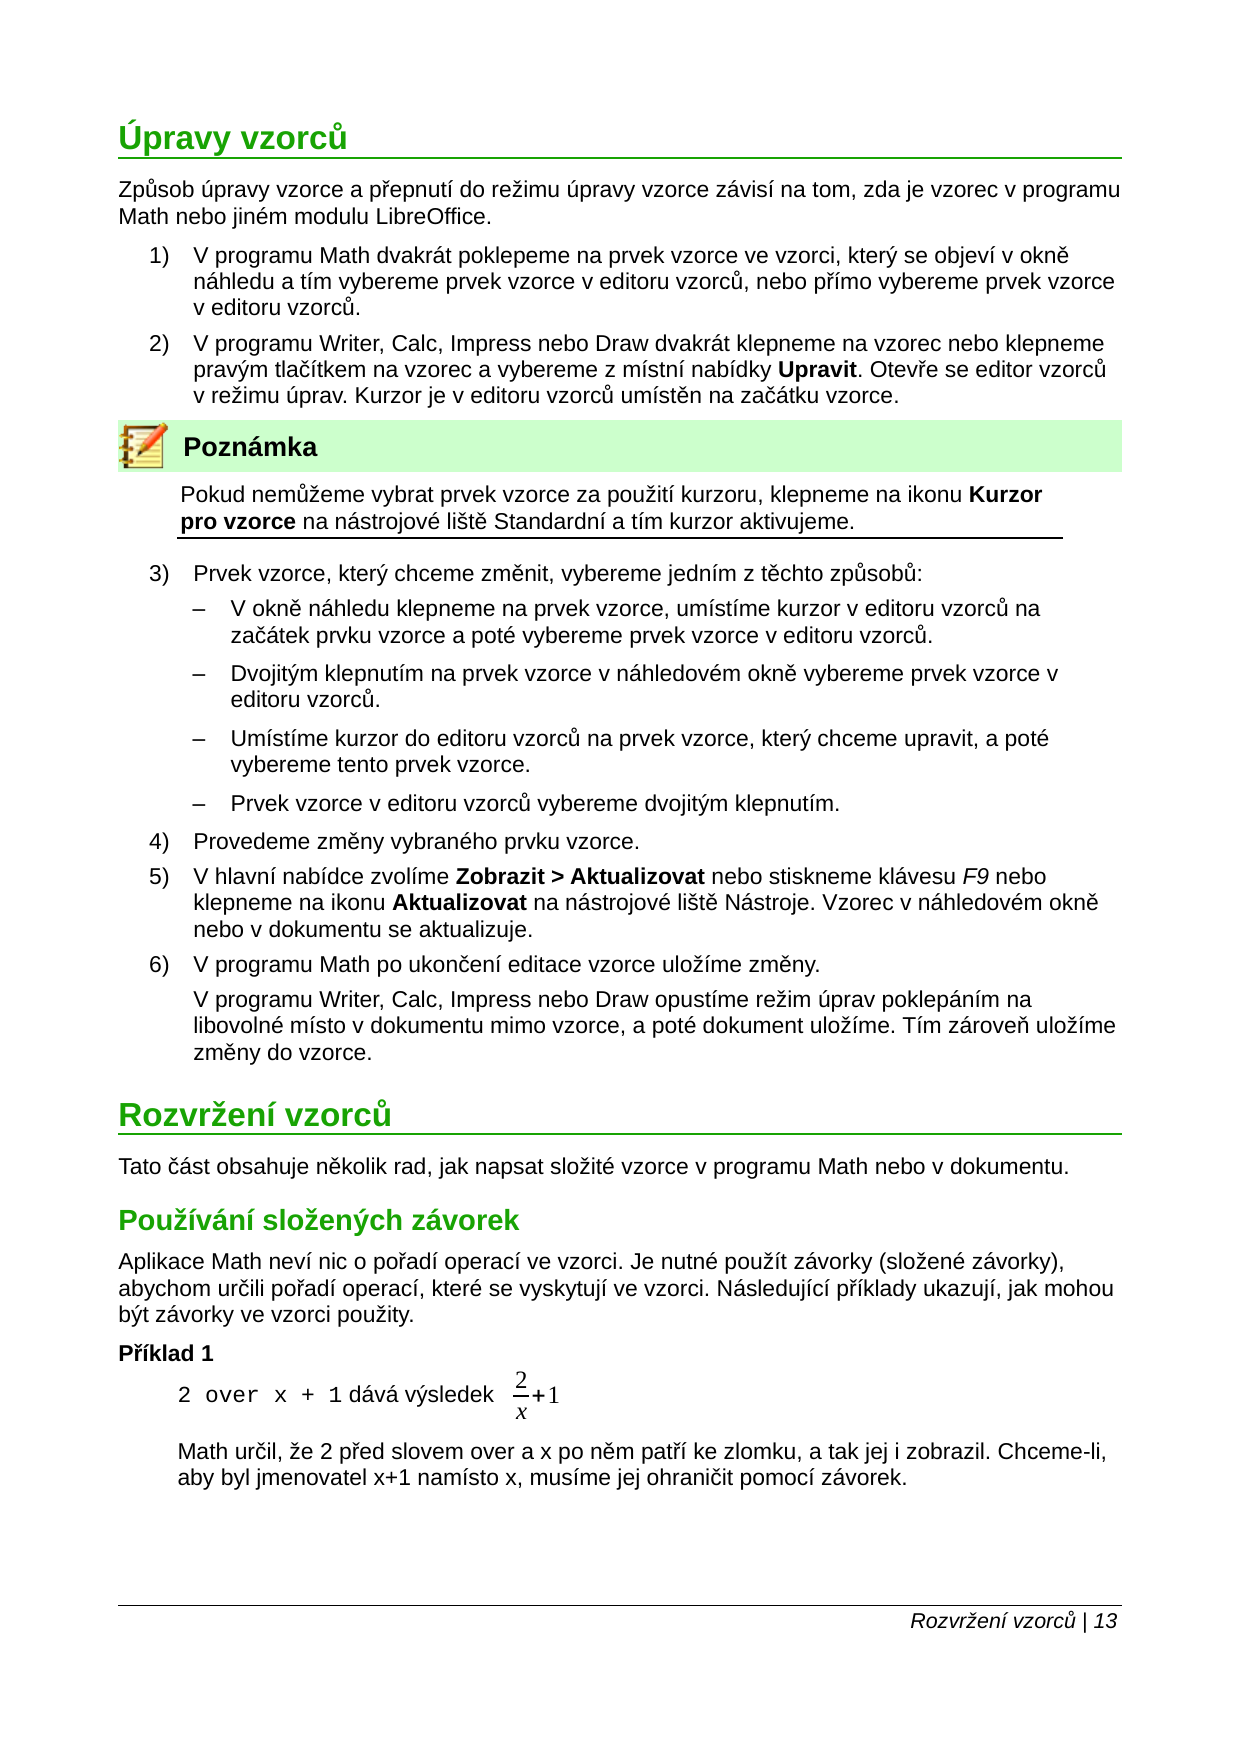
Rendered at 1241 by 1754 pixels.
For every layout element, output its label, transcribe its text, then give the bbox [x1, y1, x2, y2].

list V programu Writer, Calc, Impress nebo Draw opustíme režim úprav poklepáním na libovolné místo v dokumentu mimo vzorce, a poté dokument uložíme. Tím zároveň uložíme změny do vzorce. [169, 986, 1122, 1065]
list V programu Math po ukončení editace vzorce uložíme změny. [169, 951, 1122, 977]
list V programu Math dvakrát poklepeme na prvek vzorce ve vzorci, který se objeví v okně náhledu a tím vybereme prvek vzorce v editoru vzorců, nebo přímo vybereme prvek vzorce v editoru vzorců. [169, 242, 1122, 321]
list Provedeme změny vybraného prvku vzorce. [169, 828, 1122, 854]
text Příklad 1 [118, 1340, 1122, 1366]
list Umístíme kurzor do editoru vzorců na prvek vzorce, který chceme upravit, a poté vybereme tento prvek vzorce. [192, 725, 1122, 777]
list V programu Writer, Calc, Impress nebo Draw dvakrát klepneme na vzorec nebo klepneme pravým tlačítkem na vzorec a vybereme z místní nabídky Upravit. Otevře se editor vzorců v režimu úprav. Kurzor je v editoru vzorců umístěn na začátku vzorce. [169, 329, 1122, 408]
text Math určil, že 2 před slovem over a x po něm patří ke zlomku, a tak jej i zobrazil. Chceme-li, aby byl jmenovatel x+1 namísto x, musíme jej ohraničit pomocí závorek. [177, 1438, 1122, 1490]
picture [119, 421, 170, 472]
text Pokud nemůžeme vybrat prvek vzorce za použití kurzoru, klepneme na ikonu Kurzor pro vzorce na nástrojové liště Standardní a tím kurzor aktivujeme. [177, 478, 1063, 537]
list Prvek vzorce, který chceme změnit, vybereme jedním z těchto způsobů: [169, 560, 1122, 587]
subtitle Poznámka [118, 420, 1122, 472]
text Tato část obsahuje několik rad, jak napsat složité vzorce v programu Math nebo v dokumentu. [118, 1153, 1122, 1179]
list V hlavní nabídce zvolíme Zobrazit > Aktualizovat nebo stiskneme klávesu F9 nebo klepneme na ikonu Aktualizovat na nástrojové liště Nástroje. Vzorec v náhledovém okně nebo v dokumentu se aktualizuje. [169, 863, 1122, 942]
list Dvojitým klepnutím na prvek vzorce v náhledovém okně vybereme prvek vzorce v editoru vzorců. [192, 660, 1122, 713]
subtitle Úpravy vzorců [118, 118, 1122, 157]
text Aplikace Math neví nic o pořadí operací ve vzorci. Je nutné použít závorky (složené závorky), abychom určili pořadí operací, které se vyskytují ve vzorci. Následující příklady ukazují, jak mohou být závorky ve vzorci použity. [118, 1248, 1122, 1327]
text Způsob úpravy vzorce a přepnutí do režimu úpravy vzorce závisí na tom, zda je vzorec v programu Math nebo jiném modulu LibreOffice. [118, 176, 1122, 229]
subtitle Používání složených závorek [118, 1203, 1122, 1236]
text 2 over x + 1 dává výsledek [177, 1366, 1122, 1425]
list V okně náhledu klepneme na prvek vzorce, umístíme kurzor v editoru vzorců na začátek prvku vzorce a poté vybereme prvek vzorce v editoru vzorců. [192, 595, 1122, 648]
list Prvek vzorce v editoru vzorců vybereme dvojitým klepnutím. [192, 789, 1122, 816]
subtitle Rozvržení vzorců [118, 1095, 1122, 1133]
